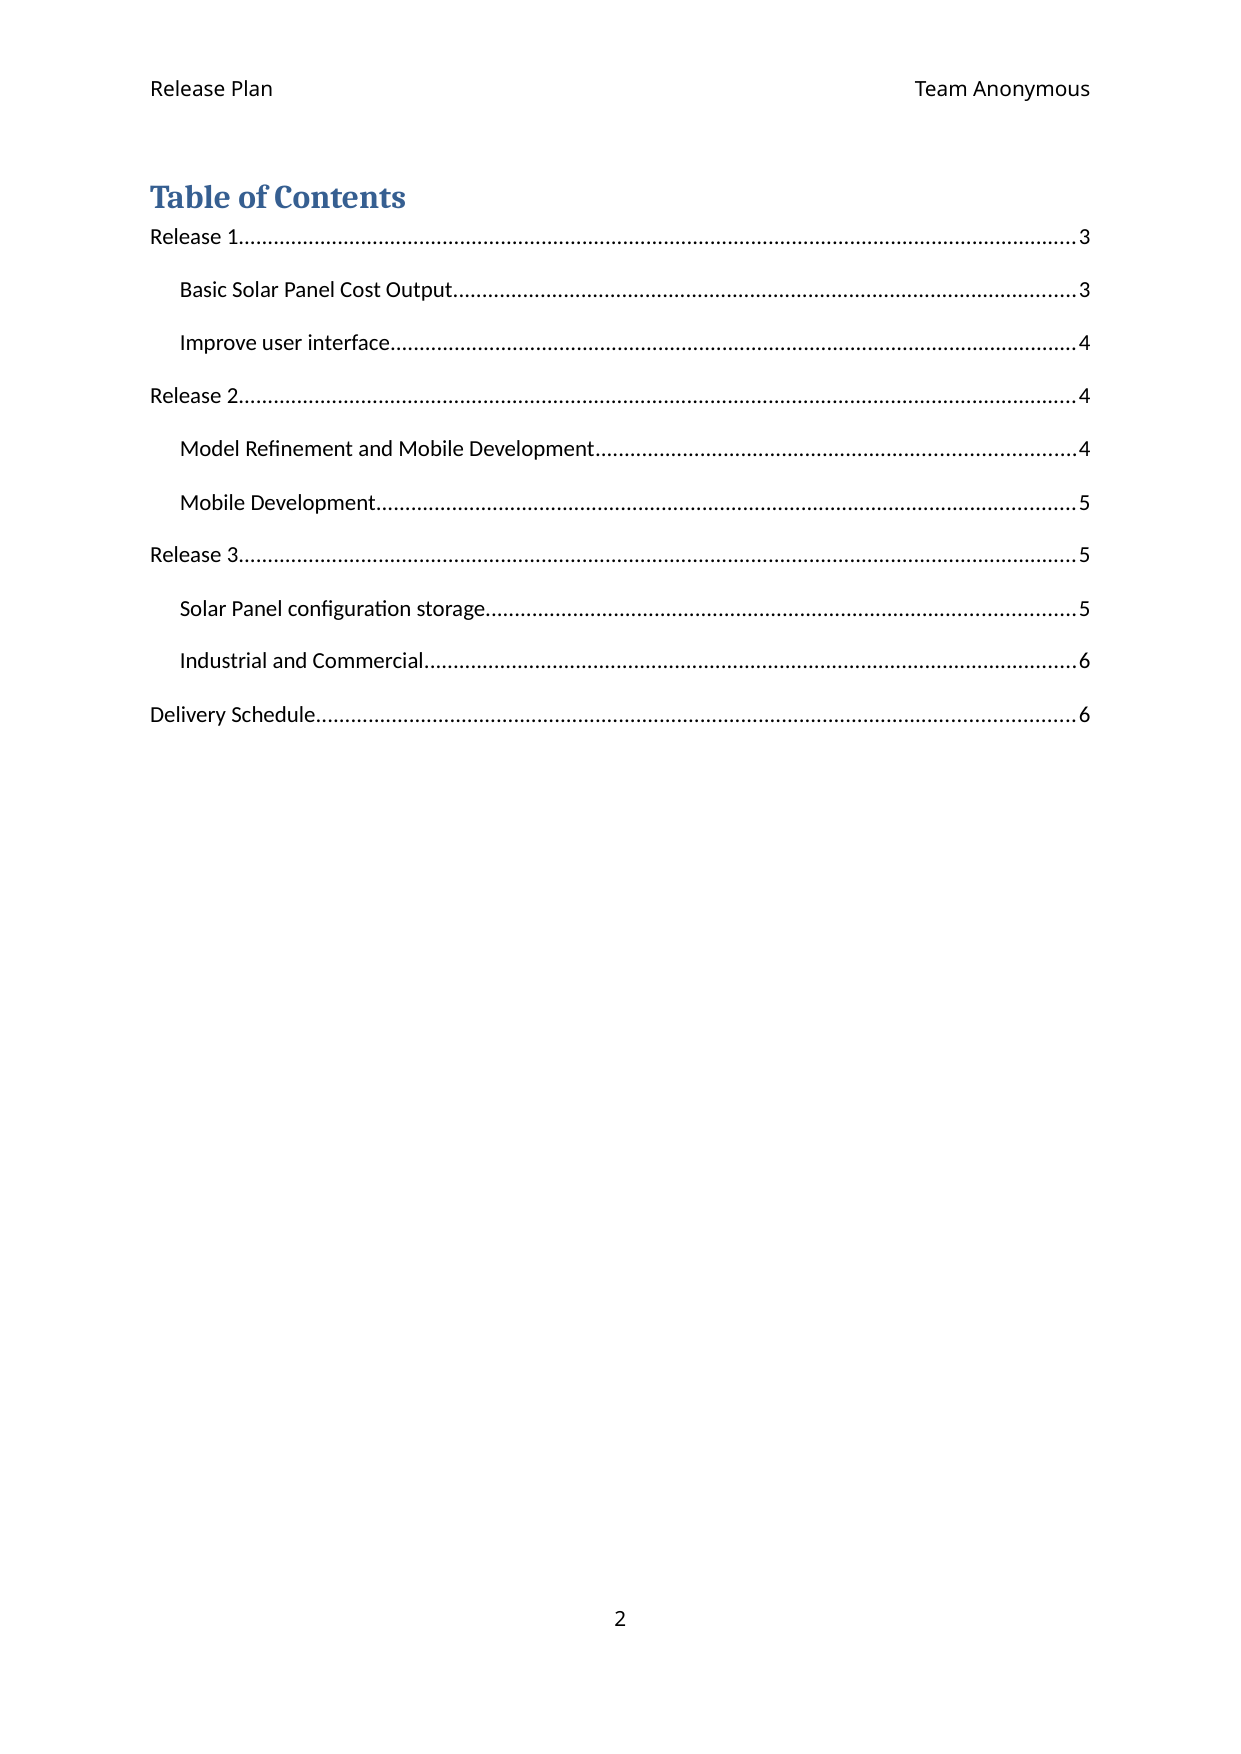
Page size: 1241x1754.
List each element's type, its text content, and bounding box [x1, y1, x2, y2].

text Mobile Development 5 [150, 488, 1090, 516]
text Basic Solar Panel Cost Output 3 [150, 276, 1090, 303]
text Delivery Schedule 6 [150, 700, 1090, 728]
text Release 1 3 [150, 222, 1090, 251]
text Industrial and Commercial 6 [150, 647, 1090, 675]
text Model Refinement and Mobile Development 4 [150, 434, 1090, 463]
text Improve user interface 4 [150, 328, 1090, 357]
text Release 2 4 [150, 382, 1090, 409]
text Solar Panel configuration storage 5 [150, 594, 1090, 622]
text Release 3 5 [150, 541, 1090, 569]
subtitle Table of Contents [150, 178, 1090, 217]
